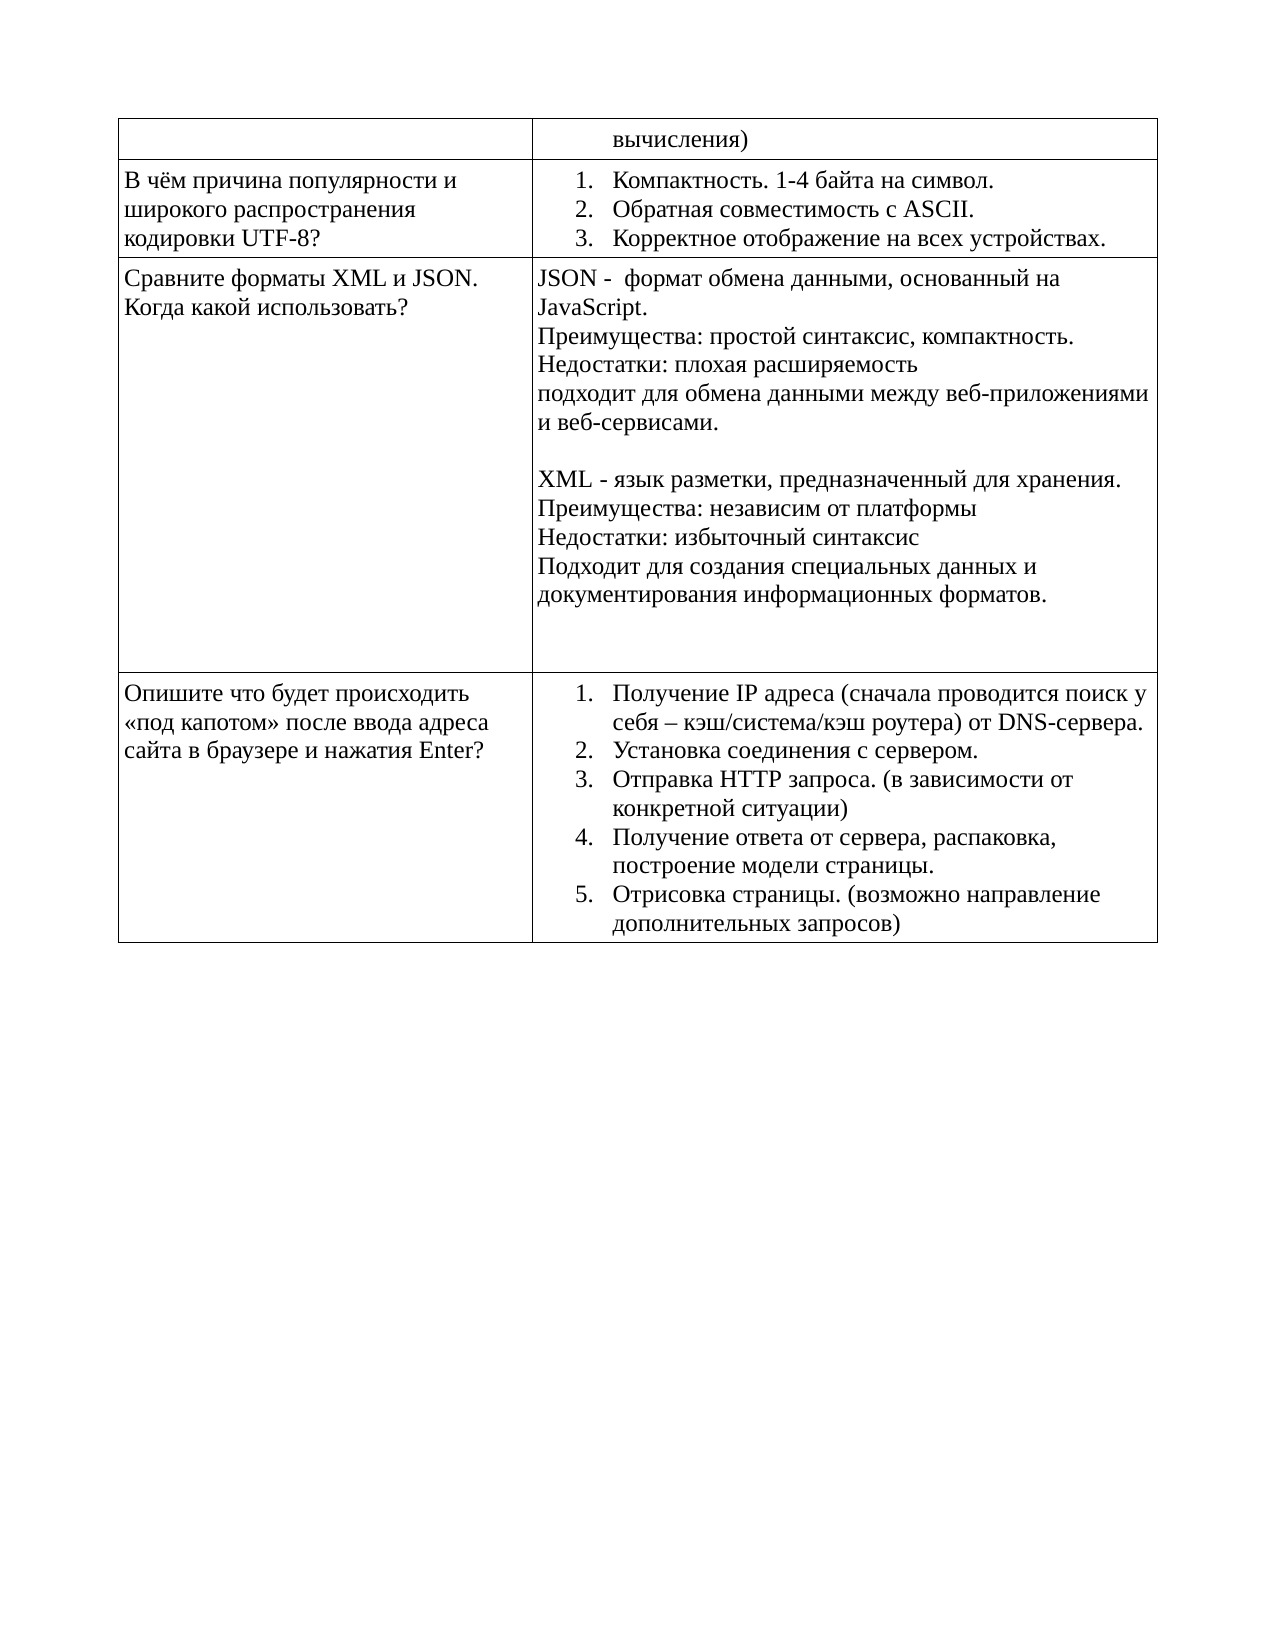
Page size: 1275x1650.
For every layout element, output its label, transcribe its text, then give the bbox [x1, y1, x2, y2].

table_cell JSON - формат обмена данными, основанный на JavaScript. Преимущества: простой синтаксис, компактность. Недостатки: плохая расширяемость подходит для обмена данными между веб-приложениями и веб-сервисами. XML - язык разметки, предназначенный для хранения. Преимущества: независим от платформы Недостатки: избыточный синтаксис Подходит для создания специальных данных и документирования информационных форматов. [533, 258, 1157, 672]
table_cell Получение IP адреса (сначала проводится поиск у себя – кэш/система/кэш роутера) от DNS-сервера. Установка соединения с сервером. Отправка HTTP запроса. (в зависимости от конкретной ситуации) Получение ответа от сервера, распаковка, построение модели страницы. Отрисовка страницы. (возможно направление дополнительных запросов) [533, 673, 1157, 942]
table_cell Сравните форматы XML и JSON. Когда какой использовать? [119, 258, 532, 672]
table_cell Компактность. 1-4 байта на символ. Обратная совместимость с ASCII. Корректное отображение на всех устройствах. [533, 160, 1157, 257]
table_cell [119, 119, 532, 159]
table_cell вычисления) [533, 119, 1157, 159]
table_cell Опишите что будет происходить «под капотом» после ввода адреса сайта в браузере и нажатия Enter? [119, 673, 532, 942]
table_cell В чём причина популярности и широкого распространения кодировки UTF-8? [119, 160, 532, 257]
